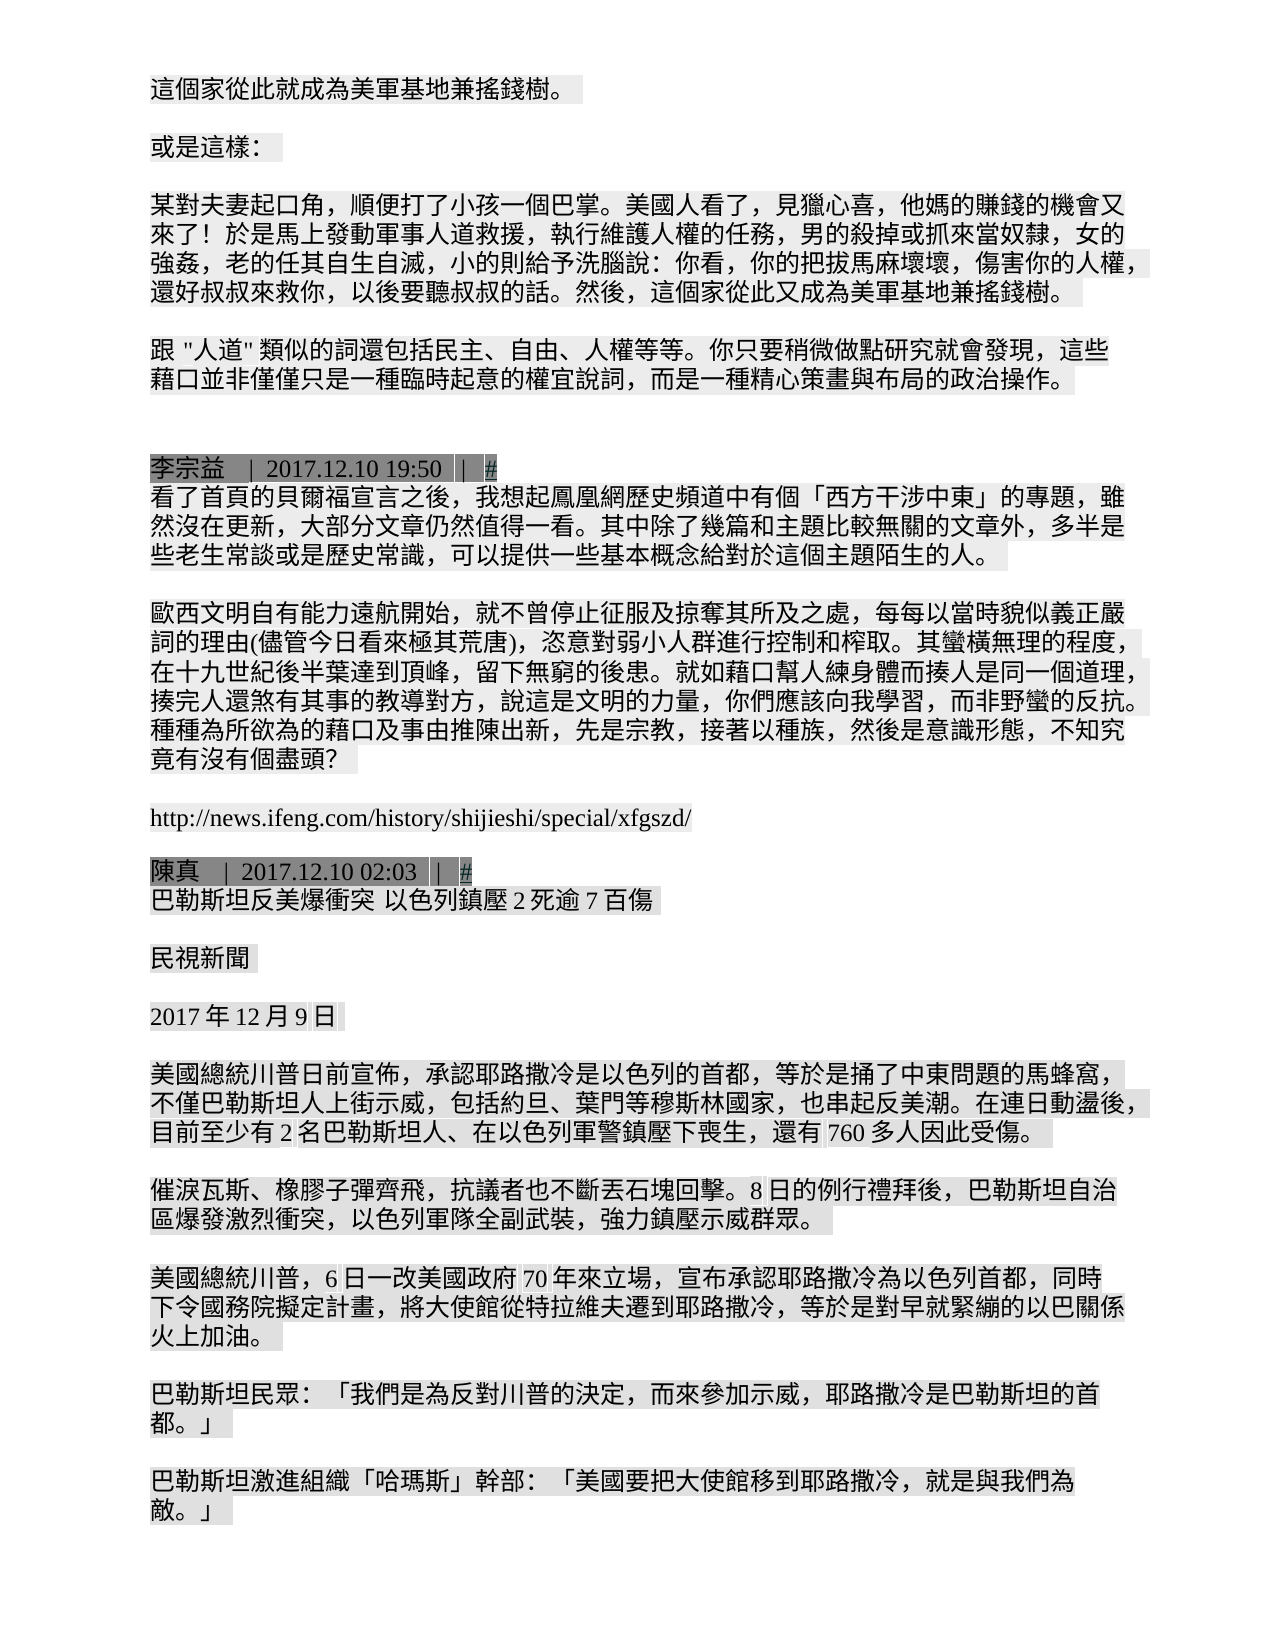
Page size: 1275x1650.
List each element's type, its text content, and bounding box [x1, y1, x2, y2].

text 看了首頁的貝爾福宣言之後，我想起鳳凰網歷史頻道中有個「西方干涉中東」的專題，雖然沒在更新，大部分文章仍然值得一看。其中除了幾篇和主題比較無關的文章外，多半是些老生常談或是歷史常識，可以提供一些基本概念給對於這個主題陌生的人。 歐西文明自有能力遠航開始，就不曾停止征服及掠奪其所及之處，每每以當時貌似義正嚴詞的理由(儘管今日看來極其荒唐)，恣意對弱小人群進行控制和榨取。其蠻橫無理的程度，在十九世紀後半葉達到頂峰，留下無窮的後患。就如藉口幫人練身體而揍人是同一個道理，揍完人還煞有其事的教導對方，說這是文明的力量，你們應該向我學習，而非野蠻的反抗。種種為所欲為的藉口及事由推陳出新，先是宗教，接著以種族，然後是意識形態，不知究竟有沒有個盡頭？ http://news.ifeng.com/history/shijieshi/special/xfgszd/ [150, 483, 1125, 832]
text 巴勒斯坦反美爆衝突 以色列鎮壓2死逾7百傷 民視新聞 2017年12月9日 美國總統川普日前宣佈，承認耶路撒冷是以色列的首都，等於是捅了中東問題的馬蜂窩，不僅巴勒斯坦人上街示威，包括約旦、葉門等穆斯林國家，也串起反美潮。在連日動盪後，目前至少有2名巴勒斯坦人、在以色列軍警鎮壓下喪生，還有760多人因此受傷。 催淚瓦斯、橡膠子彈齊飛，抗議者也不斷丟石塊回擊。8日的例行禮拜後，巴勒斯坦自治區爆發激烈衝突，以色列軍隊全副武裝，強力鎮壓示威群眾。 美國總統川普，6日一改美國政府70年來立場，宣布承認耶路撒冷為以色列首都，同時下令國務院擬定計畫，將大使館從特拉維夫遷到耶路撒冷，等於是對早就緊繃的以巴關係火上加油。 巴勒斯坦民眾：「我們是為反對川普的決定，而來參加示威，耶路撒冷是巴勒斯坦的首都。」 巴勒斯坦激進組織「哈瑪斯」幹部：「美國要把大使館移到耶路撒冷，就是與我們為敵。」 耶路撒冷同時被猶太教、伊斯蘭教和基督教視為聖城，轉眼間卻成了以色列的，超級火大的巴勒斯坦人、不但上街抗議，還怒燒川普的照片和美國國旗，就連約旦、葉門、土耳其等穆斯林國家，也爆發大規模示威。 此外、衝突更升高到軍事層級，一連兩天都有火箭從迦薩走廊、射向以色列，其中1枚遭以國的「鐵穹」防禦系統攔截擊落，以色列也因此對激進組織「哈瑪斯」，在迦薩的軍事設施發動空襲。 巴勒斯坦駐聯合國代表曼蘇爾表示，美方做出如此決定，不僅破壞，也等於失去，它在區域和平進程的領導角色。 美國駐聯合國大使海莉則回應：「外國使館設在那（耶路撒冷），是很簡單的常識。」 [150, 886, 1125, 1554]
text 陳真 | 2017.12.10 02:03 | # [150, 857, 1125, 886]
text 李宗益 | 2017.12.10 19:50 | # [150, 454, 1125, 483]
text 只要打入Military Humanitarianism (軍事人道主義)這個詞，你就能看到許多討論。在各種侵略說詞中，"人道" 無疑是最狡猾的一個藉口。美國的 "人道" 大約是這樣： 某個家庭很窮，美國人看了，見獵心喜，賺錢的機會又來了！於是馬上發動軍事人道救援，佔領這個家庭，男的殺掉或抓來當奴隸，女的強姦，老的任其自生自滅，小的則給予洗腦說：你看，你的把拔馬麻把你餓成這個樣子，還好叔叔來救你，以後要聽叔叔的話。然後，這個家從此就成為美軍基地兼搖錢樹。 或是這樣： 某對夫妻起口角，順便打了小孩一個巴掌。美國人看了，見獵心喜，他媽的賺錢的機會又來了！於是馬上發動軍事人道救援，執行維護人權的任務，男的殺掉或抓來當奴隸，女的強姦，老的任其自生自滅，小的則給予洗腦說：你看，你的把拔馬麻壞壞，傷害你的人權，還好叔叔來救你，以後要聽叔叔的話。然後，這個家從此又成為美軍基地兼搖錢樹。 跟 "人道" 類似的詞還包括民主、自由、人權等等。你只要稍微做點研究就會發現，這些藉口並非僅僅只是一種臨時起意的權宜說詞，而是一種精心策畫與布局的政治操作。 [150, 75, 1125, 395]
